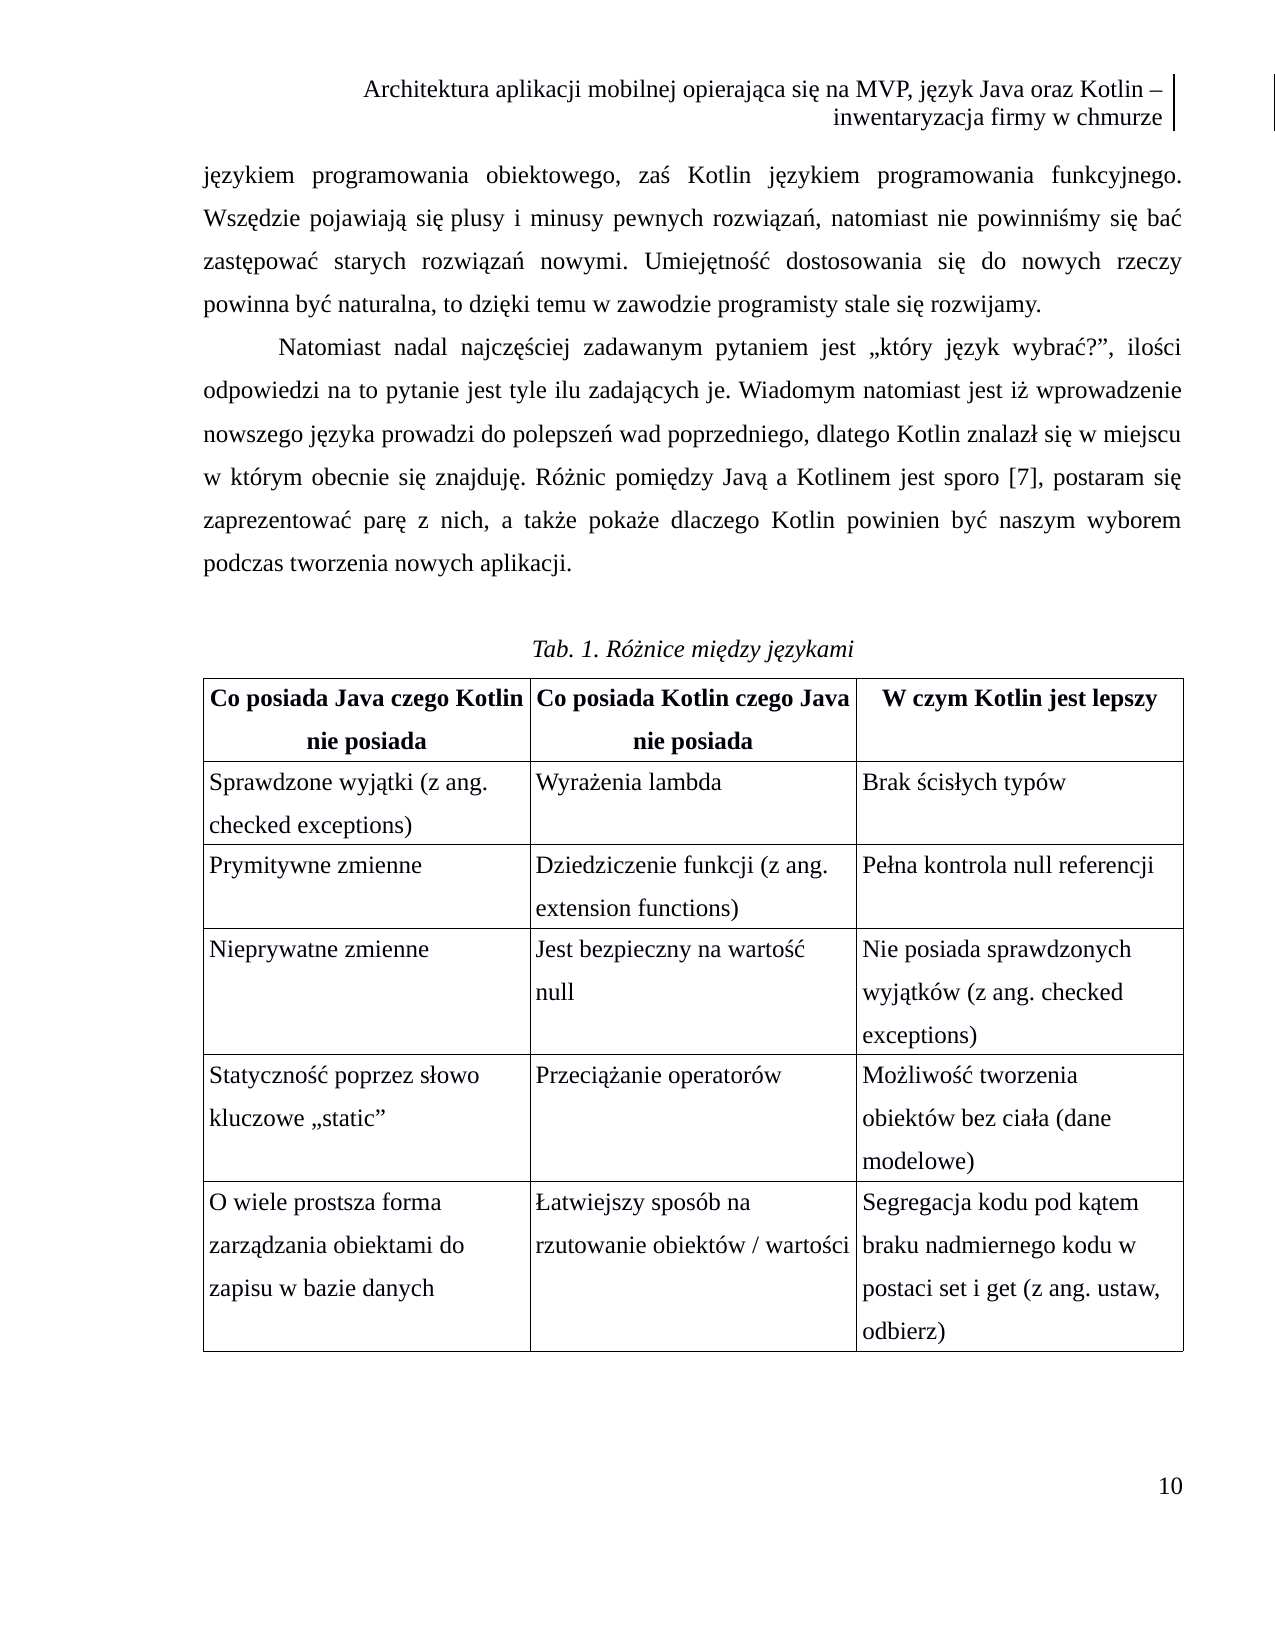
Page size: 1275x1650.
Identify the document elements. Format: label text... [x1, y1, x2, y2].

table_header Co posiada Java czego Kotlin nie posiada [204, 679, 530, 761]
table_cell Brak ścisłych typów [857, 762, 1183, 844]
table_cell Nie posiada sprawdzonych wyjątków (z ang. checked exceptions) [857, 929, 1183, 1054]
table_header W czym Kotlin jest lepszy [857, 679, 1183, 761]
text Natomiast nadal najczęściej zadawanym pytaniem jest „który język wybrać?”, ilości odpowiedzi na to pytanie jest tyle ilu zadających je. Wiadomym natomiast jest iż wprowadzenie nowszego języka prowadzi do polepszeń wad poprzedniego, dlatego Kotlin znalazł się w miejscu w którym obecnie się znajduję. Różnic pomiędzy Javą a Kotlinem jest sporo [7], postaram się zaprezentować parę z nich, a także pokaże dlaczego Kotlin powinien być naszym wyborem podczas tworzenia nowych aplikacji. [203, 332, 1183, 577]
table_cell Nieprywatne zmienne [204, 929, 530, 1054]
table_cell Segregacja kodu pod kątem braku nadmiernego kodu w postaci set i get (z ang. ustaw, odbierz) [857, 1182, 1183, 1351]
table_cell Wyrażenia lambda [531, 762, 856, 844]
table_cell Statyczność poprzez słowo kluczowe „static” [204, 1055, 530, 1181]
table_cell Pełna kontrola null referencji [857, 845, 1183, 928]
table_header Co posiada Kotlin czego Java nie posiada [531, 679, 856, 761]
text Tab. 1. Różnice między językami [203, 634, 1183, 663]
table_cell Dziedziczenie funkcji (z ang. extension functions) [531, 845, 856, 928]
table_cell Możliwość tworzenia obiektów bez ciała (dane modelowe) [857, 1055, 1183, 1181]
table_cell Prymitywne zmienne [204, 845, 530, 928]
table_cell Przeciążanie operatorów [531, 1055, 856, 1181]
table_cell Jest bezpieczny na wartość null [531, 929, 856, 1054]
table_cell Łatwiejszy sposób na rzutowanie obiektów / wartości [531, 1182, 856, 1351]
text językiem programowania obiektowego, zaś Kotlin językiem programowania funkcyjnego. Wszędzie pojawiają się plusy i minusy pewnych rozwiązań, natomiast nie powinniśmy się bać zastępować starych rozwiązań nowymi. Umiejętność dostosowania się do nowych rzeczy powinna być naturalna, to dzięki temu w zawodzie programisty stale się rozwijamy. [203, 160, 1183, 318]
table_cell Sprawdzone wyjątki (z ang. checked exceptions) [204, 762, 530, 844]
table_cell O wiele prostsza forma zarządzania obiektami do zapisu w bazie danych [204, 1182, 530, 1351]
